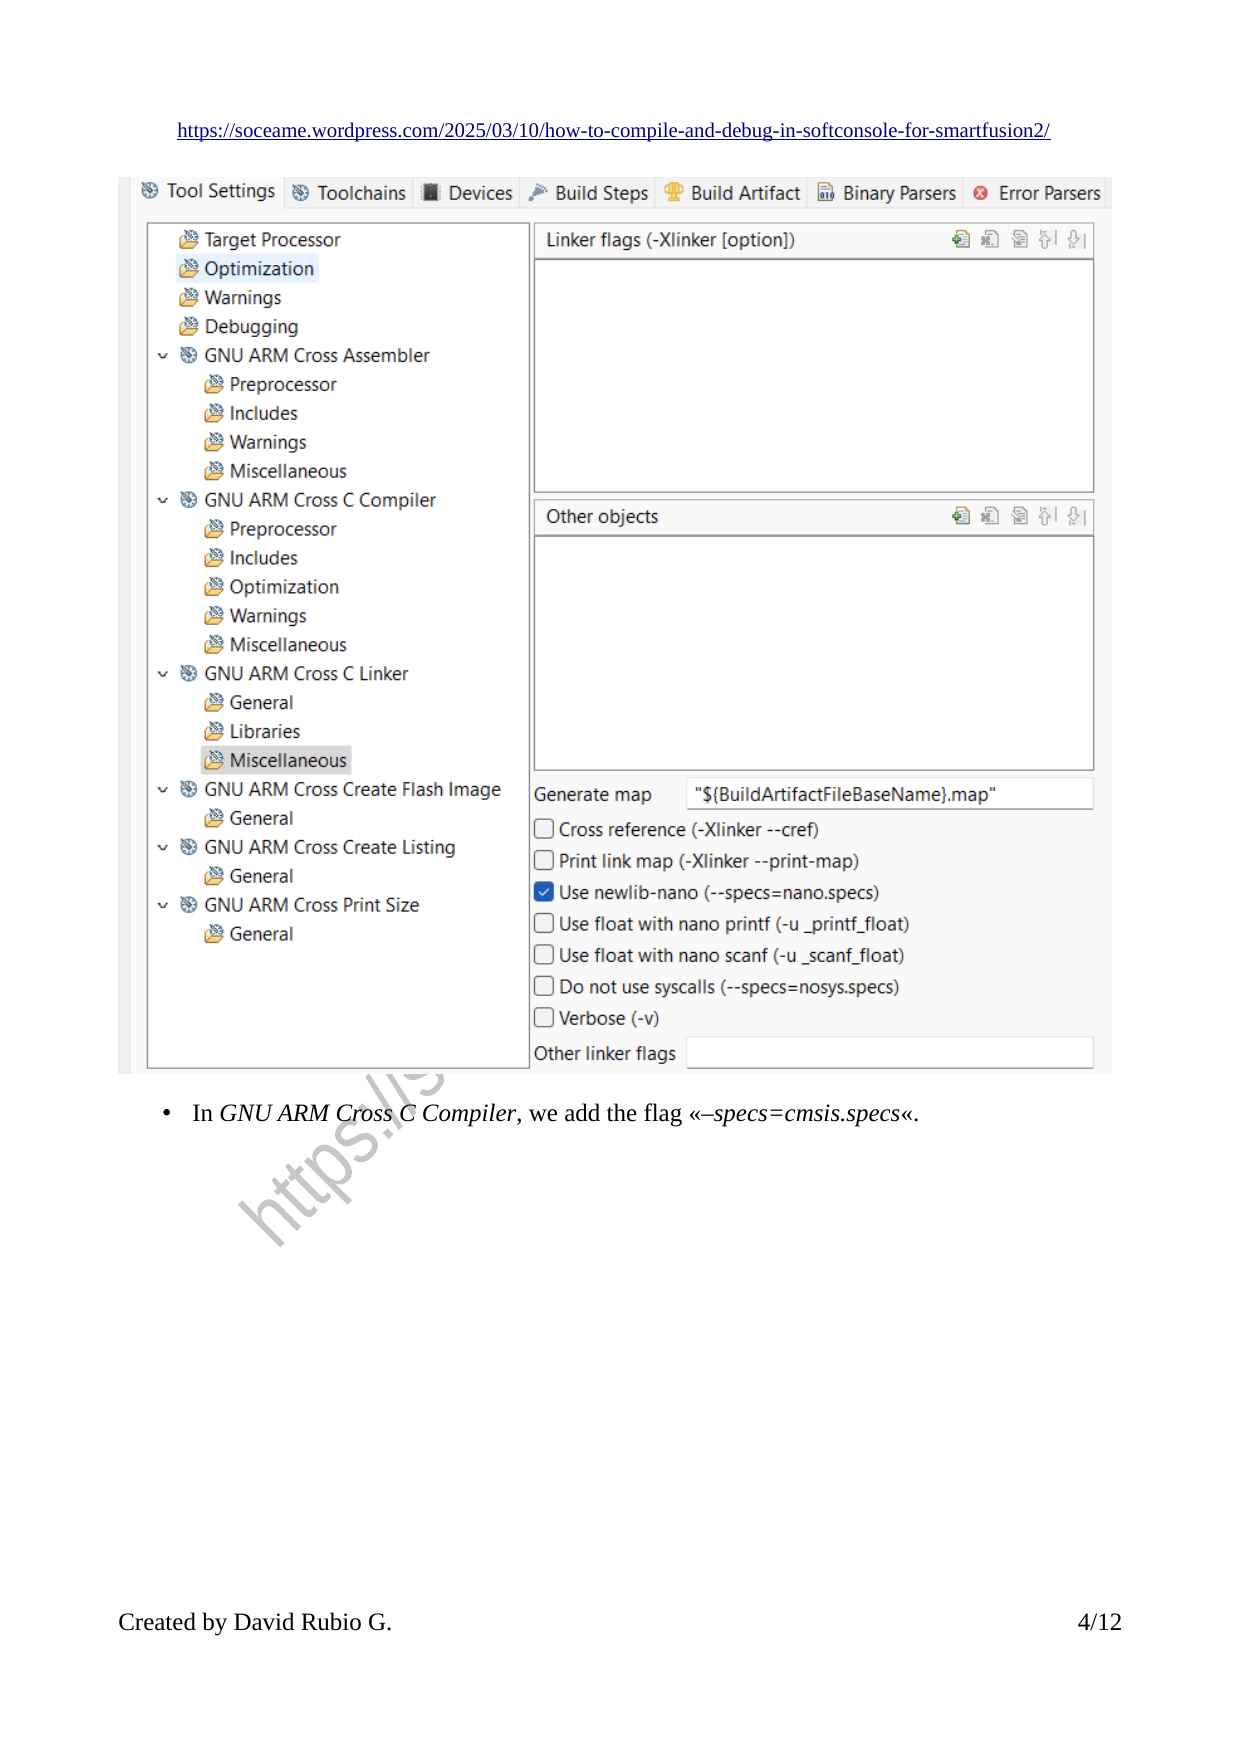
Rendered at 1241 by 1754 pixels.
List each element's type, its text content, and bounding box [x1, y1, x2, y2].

list In GNU ARM Cross C Compiler, we add the flag «–specs=cmsis.specs«. [162, 1098, 395, 1127]
list In GNU ARM Cross C Compiler, we add the flag «–specs=cmsis.specs«. [386, 1098, 1122, 1127]
picture [118, 177, 1112, 1074]
